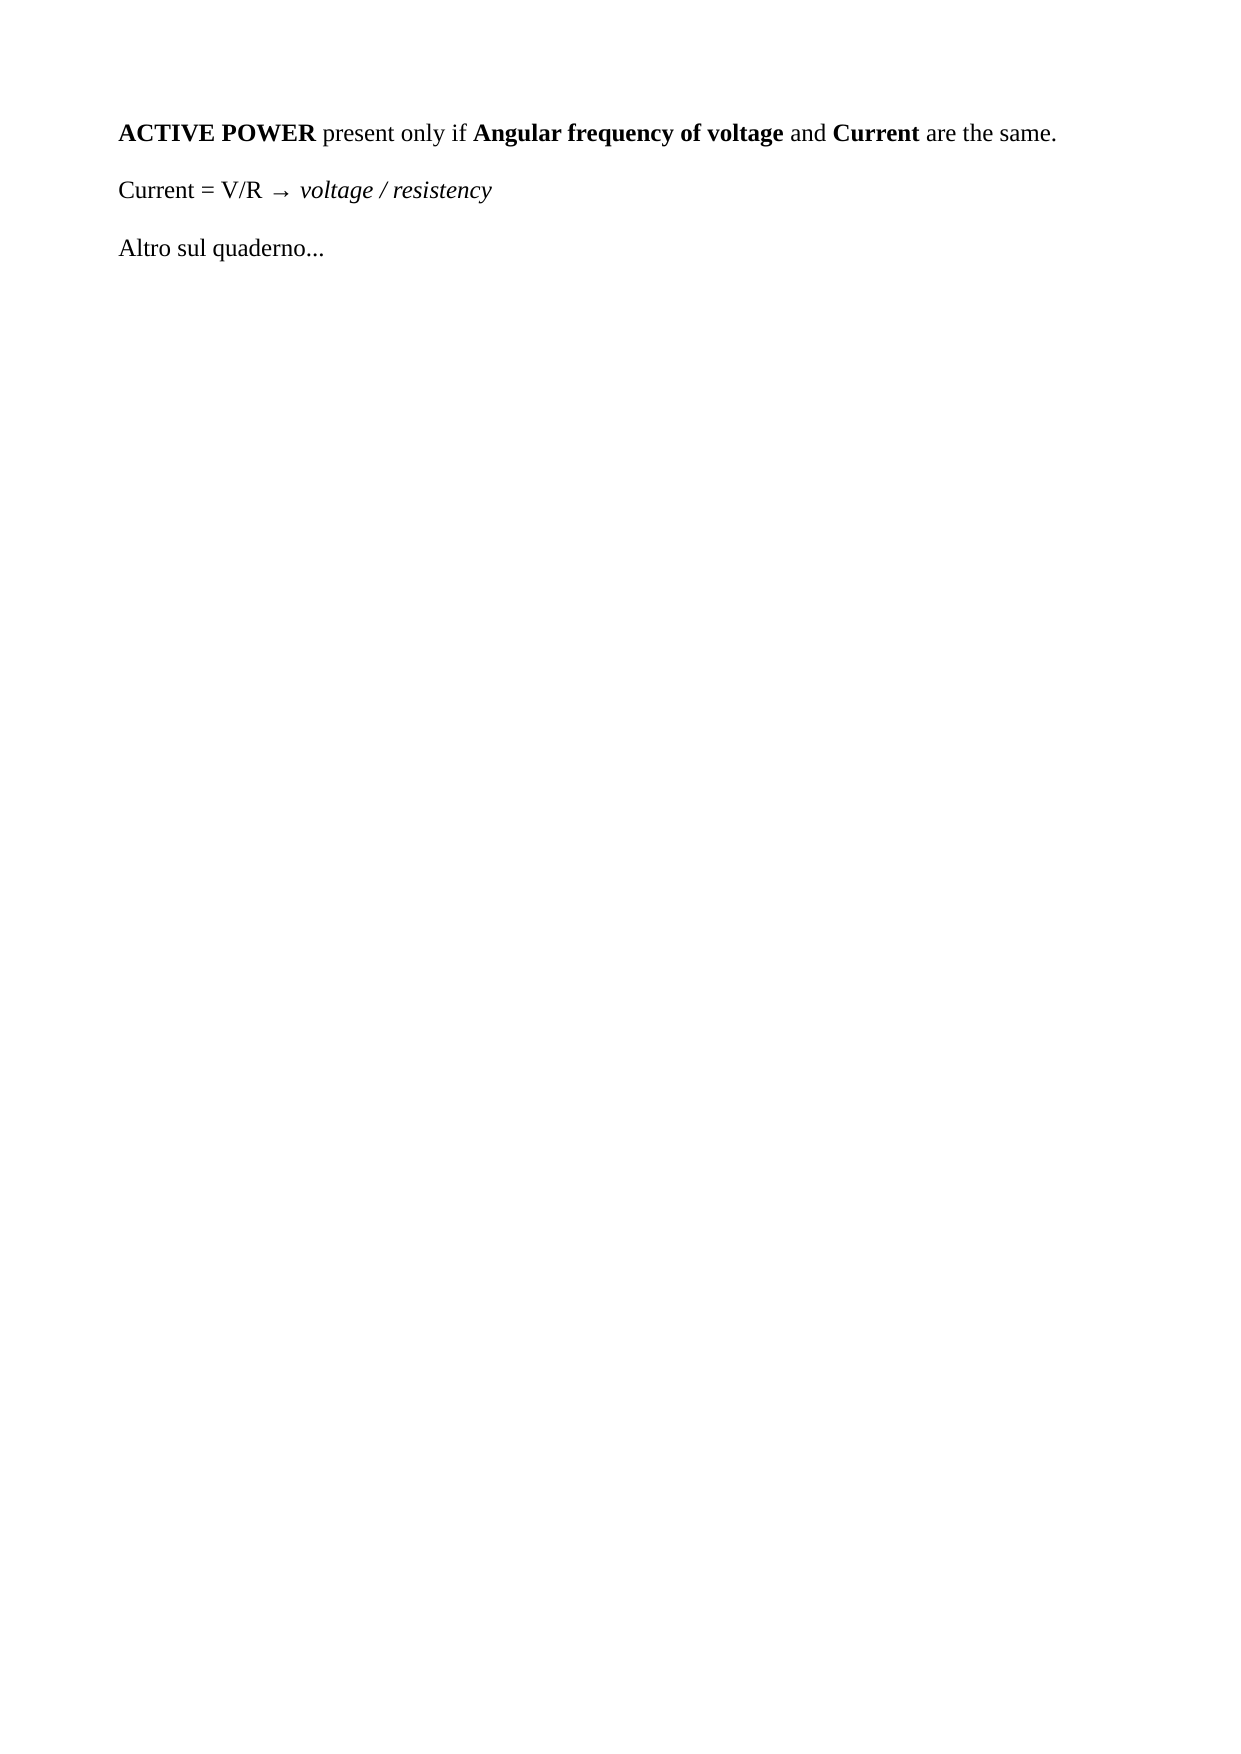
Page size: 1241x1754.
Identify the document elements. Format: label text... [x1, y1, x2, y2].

text ACTIVE POWER present only if Angular frequency of voltage and Current are the same. [118, 118, 1122, 147]
text Current = V/R → voltage / resistency [118, 176, 1122, 204]
text Altro sul quaderno... [118, 233, 1122, 262]
